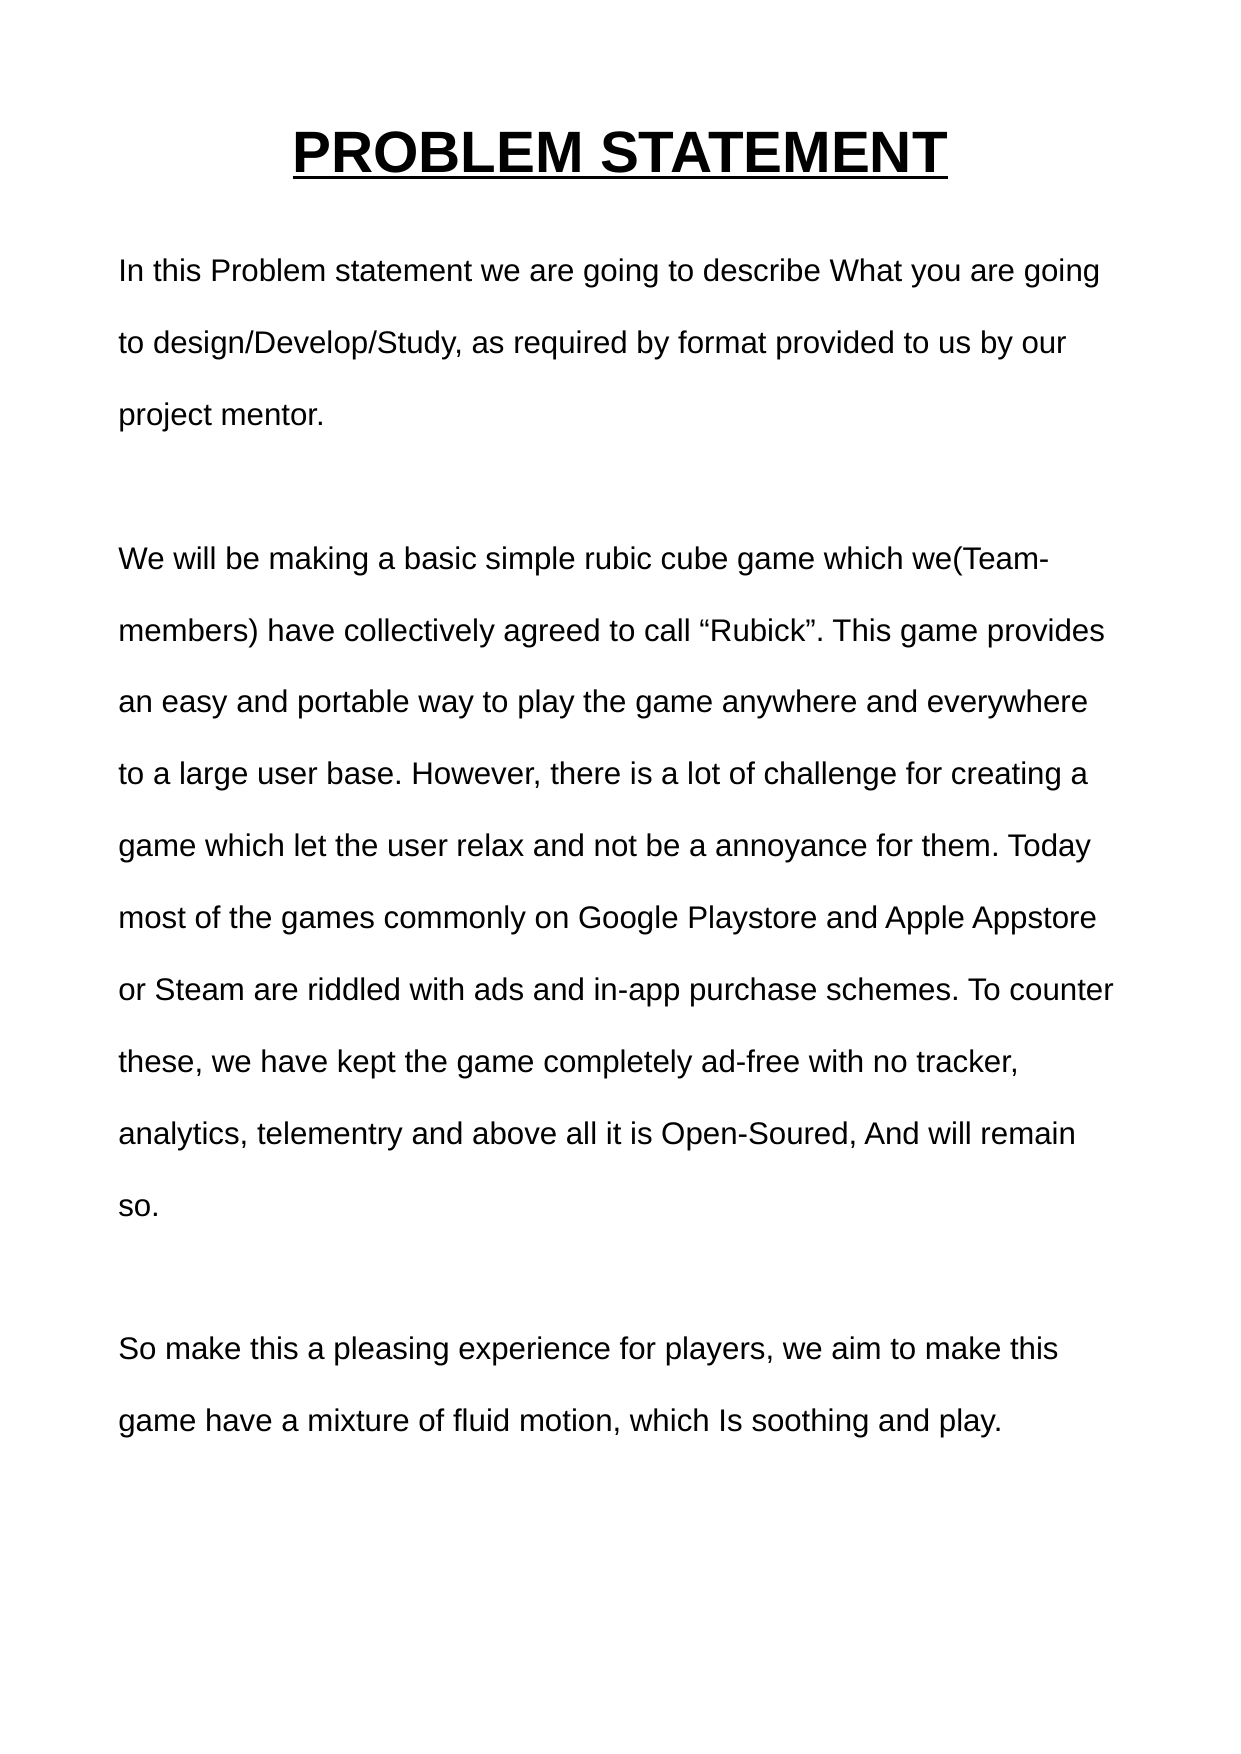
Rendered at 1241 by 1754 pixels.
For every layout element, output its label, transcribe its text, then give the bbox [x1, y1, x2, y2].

text PROBLEM STATEMENT [118, 118, 1122, 185]
text In this Problem statement we are going to describe What you are going to design/Develop/Study, as required by format provided to us by our project mentor. [118, 252, 1122, 504]
text So make this a pleasing experience for players, we aim to make this game have a mixture of fluid motion, which Is soothing and play. [118, 1330, 1122, 1438]
text We will be making a basic simple rubic cube game which we(Team-members) have collectively agreed to call “Rubick”. This game provides an easy and portable way to play the game anywhere and everywhere to a large user base. However, there is a lot of challenge for creating a game which let the user relax and not be a annoyance for them. Today most of the games commonly on Google Playstore and Apple Appstore or Steam are riddled with ads and in-app purchase schemes. To counter these, we have kept the game completely ad-free with no tracker, analytics, telementry and above all it is Open-Soured, And will remain so. [118, 540, 1122, 1223]
